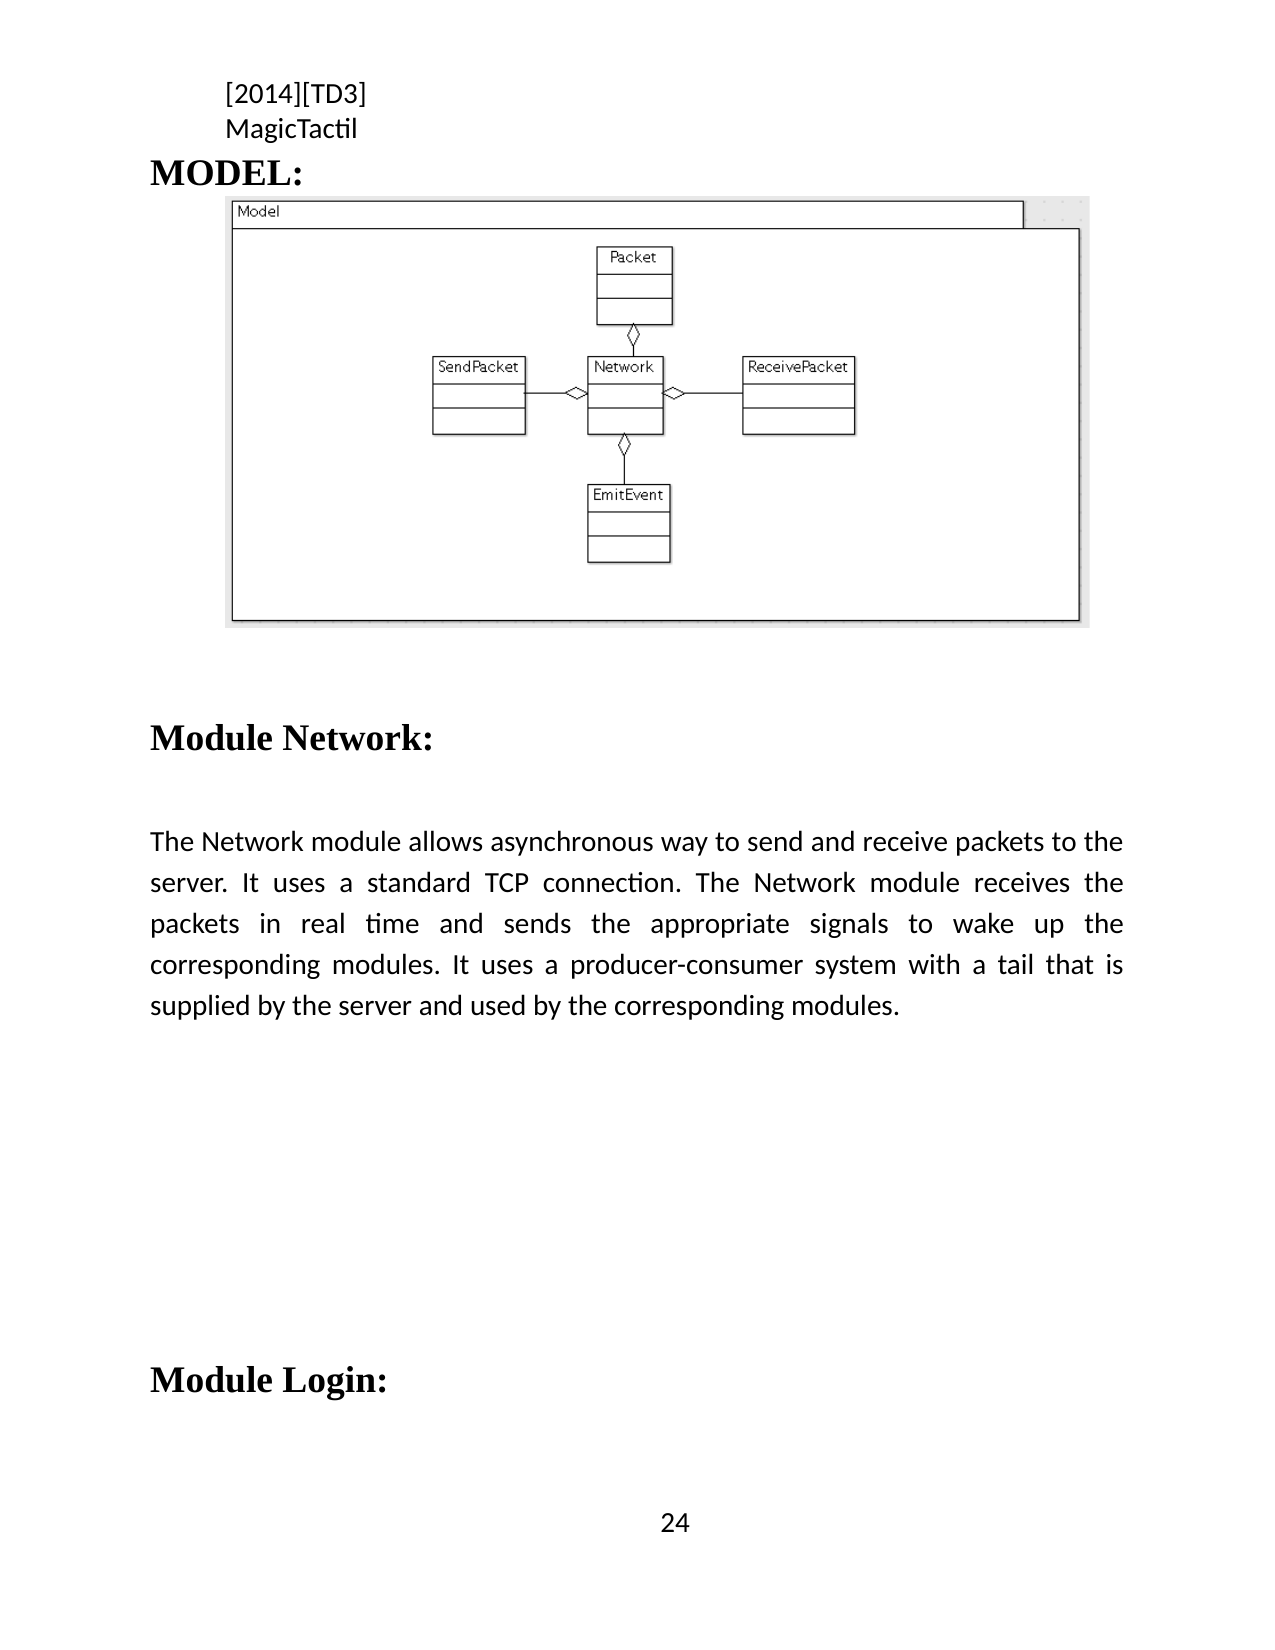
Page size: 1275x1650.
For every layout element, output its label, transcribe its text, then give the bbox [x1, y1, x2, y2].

picture [225, 196, 1090, 628]
text The Network module allows asynchronous way to send and receive packets to the server. It uses a standard TCP connection. The Network module receives the packets in real time and sends the appropriate signals to wake up the corresponding modules. It uses a producer-consumer system with a tail that is supplied by the server and used by the corresponding modules. [150, 823, 1125, 1022]
subtitle Module Network: [150, 715, 1125, 758]
subtitle MODEL: [150, 150, 1125, 193]
subtitle Module Login: [150, 1357, 1125, 1401]
